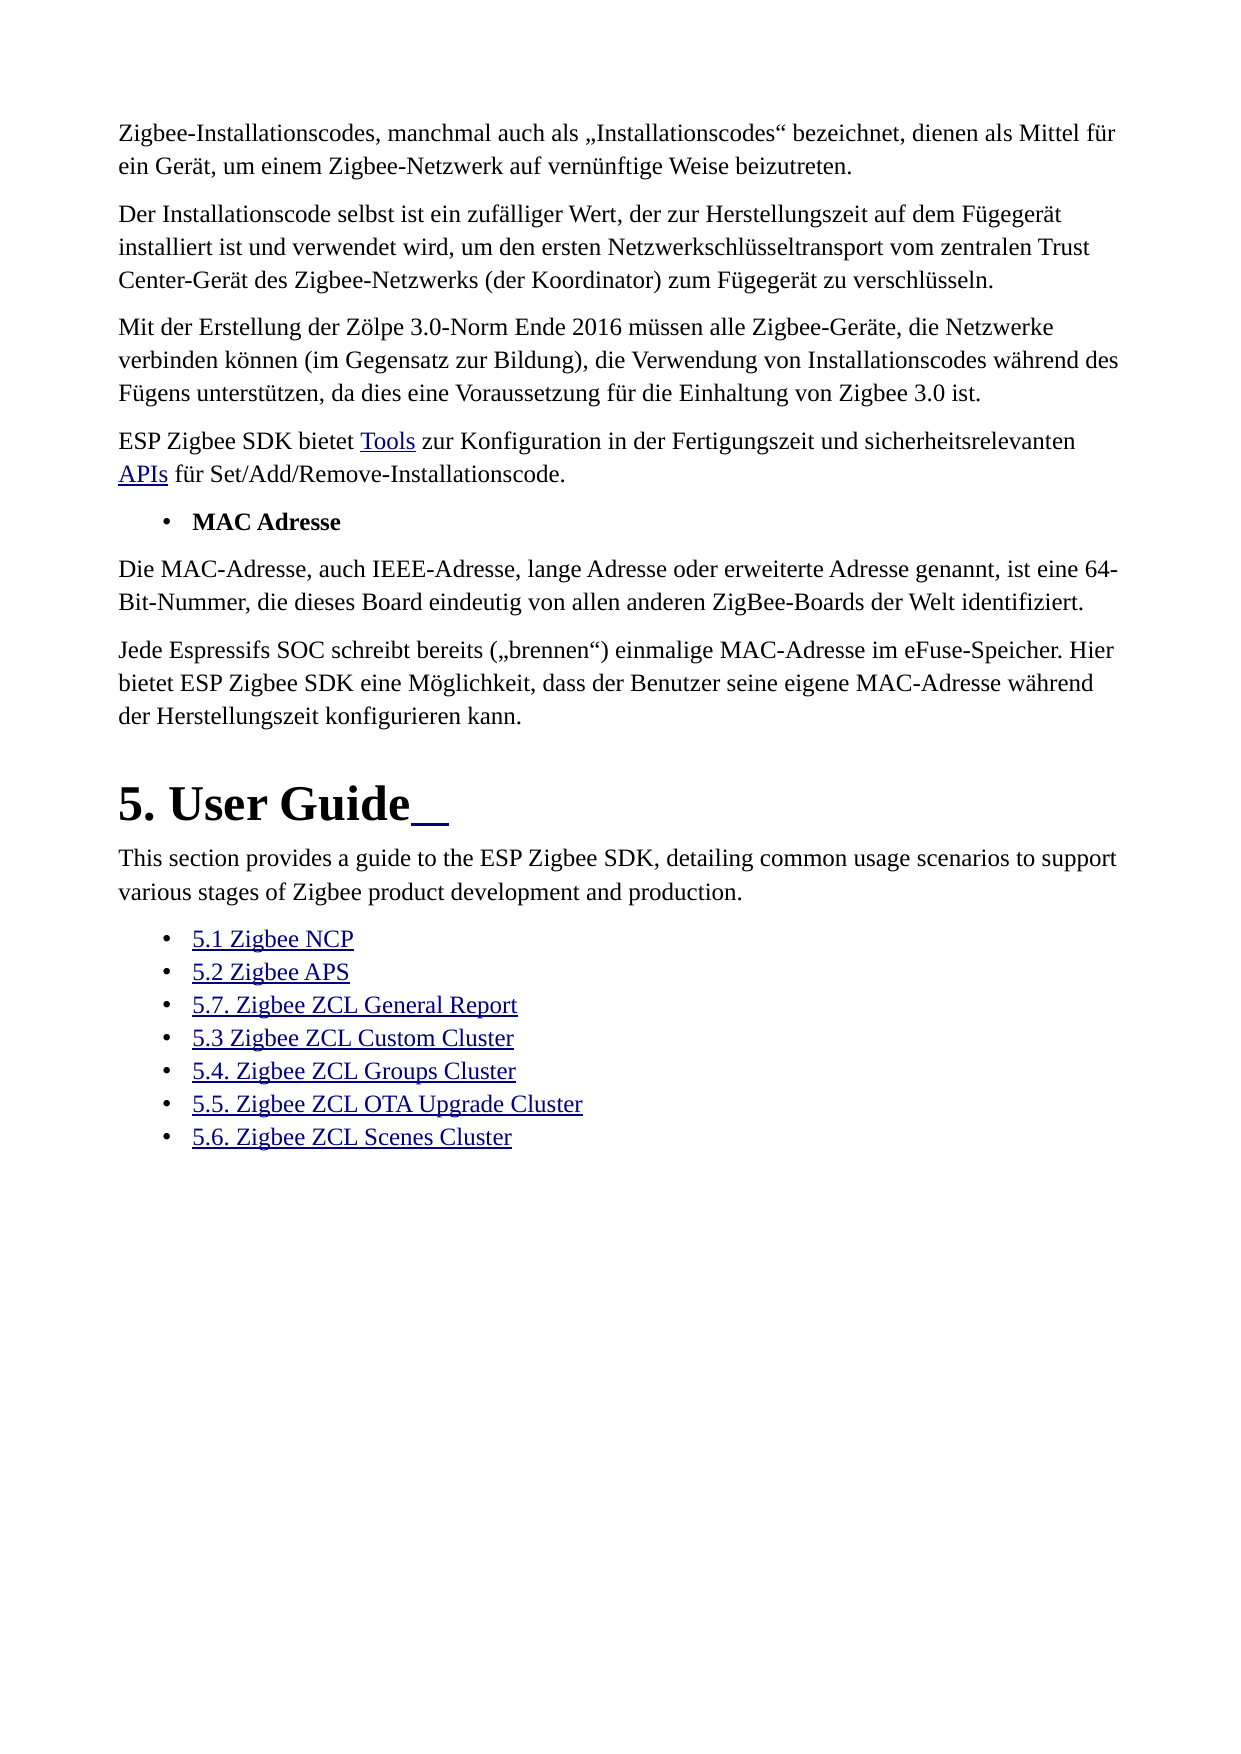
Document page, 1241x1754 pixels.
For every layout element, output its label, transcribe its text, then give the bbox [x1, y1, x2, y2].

list 5.2 Zigbee APS [162, 957, 1122, 986]
text This section provides a guide to the ESP Zigbee SDK, detailing common usage scenarios to support various stages of Zigbee product development and production. [118, 843, 1122, 905]
list 5.4. Zigbee ZCL Groups Cluster [162, 1056, 1122, 1085]
list MAC Adresse [162, 507, 1122, 535]
subtitle 5. User Guide [118, 773, 1122, 831]
list 5.7. Zigbee ZCL General Report [162, 990, 1122, 1019]
list 5.6. Zigbee ZCL Scenes Cluster [162, 1122, 1122, 1151]
text Mit der Erstellung der Zölpe 3.0-Norm Ende 2016 müssen alle Zigbee-Geräte, die Netzwerke verbinden können (im Gegensatz zur Bildung), die Verwendung von Installationscodes während des Fügens unterstützen, da dies eine Voraussetzung für die Einhaltung von Zigbee 3.0 ist. [118, 312, 1122, 407]
list 5.3 Zigbee ZCL Custom Cluster [162, 1023, 1122, 1052]
list 5.5. Zigbee ZCL OTA Upgrade Cluster [162, 1089, 1122, 1118]
text Jede Espressifs SOC schreibt bereits („brennen“) einmalige MAC-Adresse im eFuse-Speicher. Hier bietet ESP Zigbee SDK eine Möglichkeit, dass der Benutzer seine eigene MAC-Adresse während der Herstellungszeit konfigurieren kann. [118, 635, 1122, 730]
text Die MAC-Adresse, auch IEEE-Adresse, lange Adresse oder erweiterte Adresse genannt, ist eine 64-Bit-Nummer, die dieses Board eindeutig von allen anderen ZigBee-Boards der Welt identifiziert. [118, 554, 1122, 616]
list 5.1 Zigbee NCP [162, 924, 1122, 953]
text Der Installationscode selbst ist ein zufälliger Wert, der zur Herstellungszeit auf dem Fügegerät installiert ist und verwendet wird, um den ersten Netzwerkschlüsseltransport vom zentralen Trust Center-Gerät des Zigbee-Netzwerks (der Koordinator) zum Fügegerät zu verschlüsseln. [118, 199, 1122, 293]
text ESP Zigbee SDK bietet Tools zur Konfiguration in der Fertigungszeit und sicherheitsrelevanten APIs für Set/Add/Remove-Installationscode. [118, 426, 1122, 488]
text Zigbee-Installationscodes, manchmal auch als „Installationscodes“ bezeichnet, dienen als Mittel für ein Gerät, um einem Zigbee-Netzwerk auf vernünftige Weise beizutreten. [118, 118, 1122, 180]
